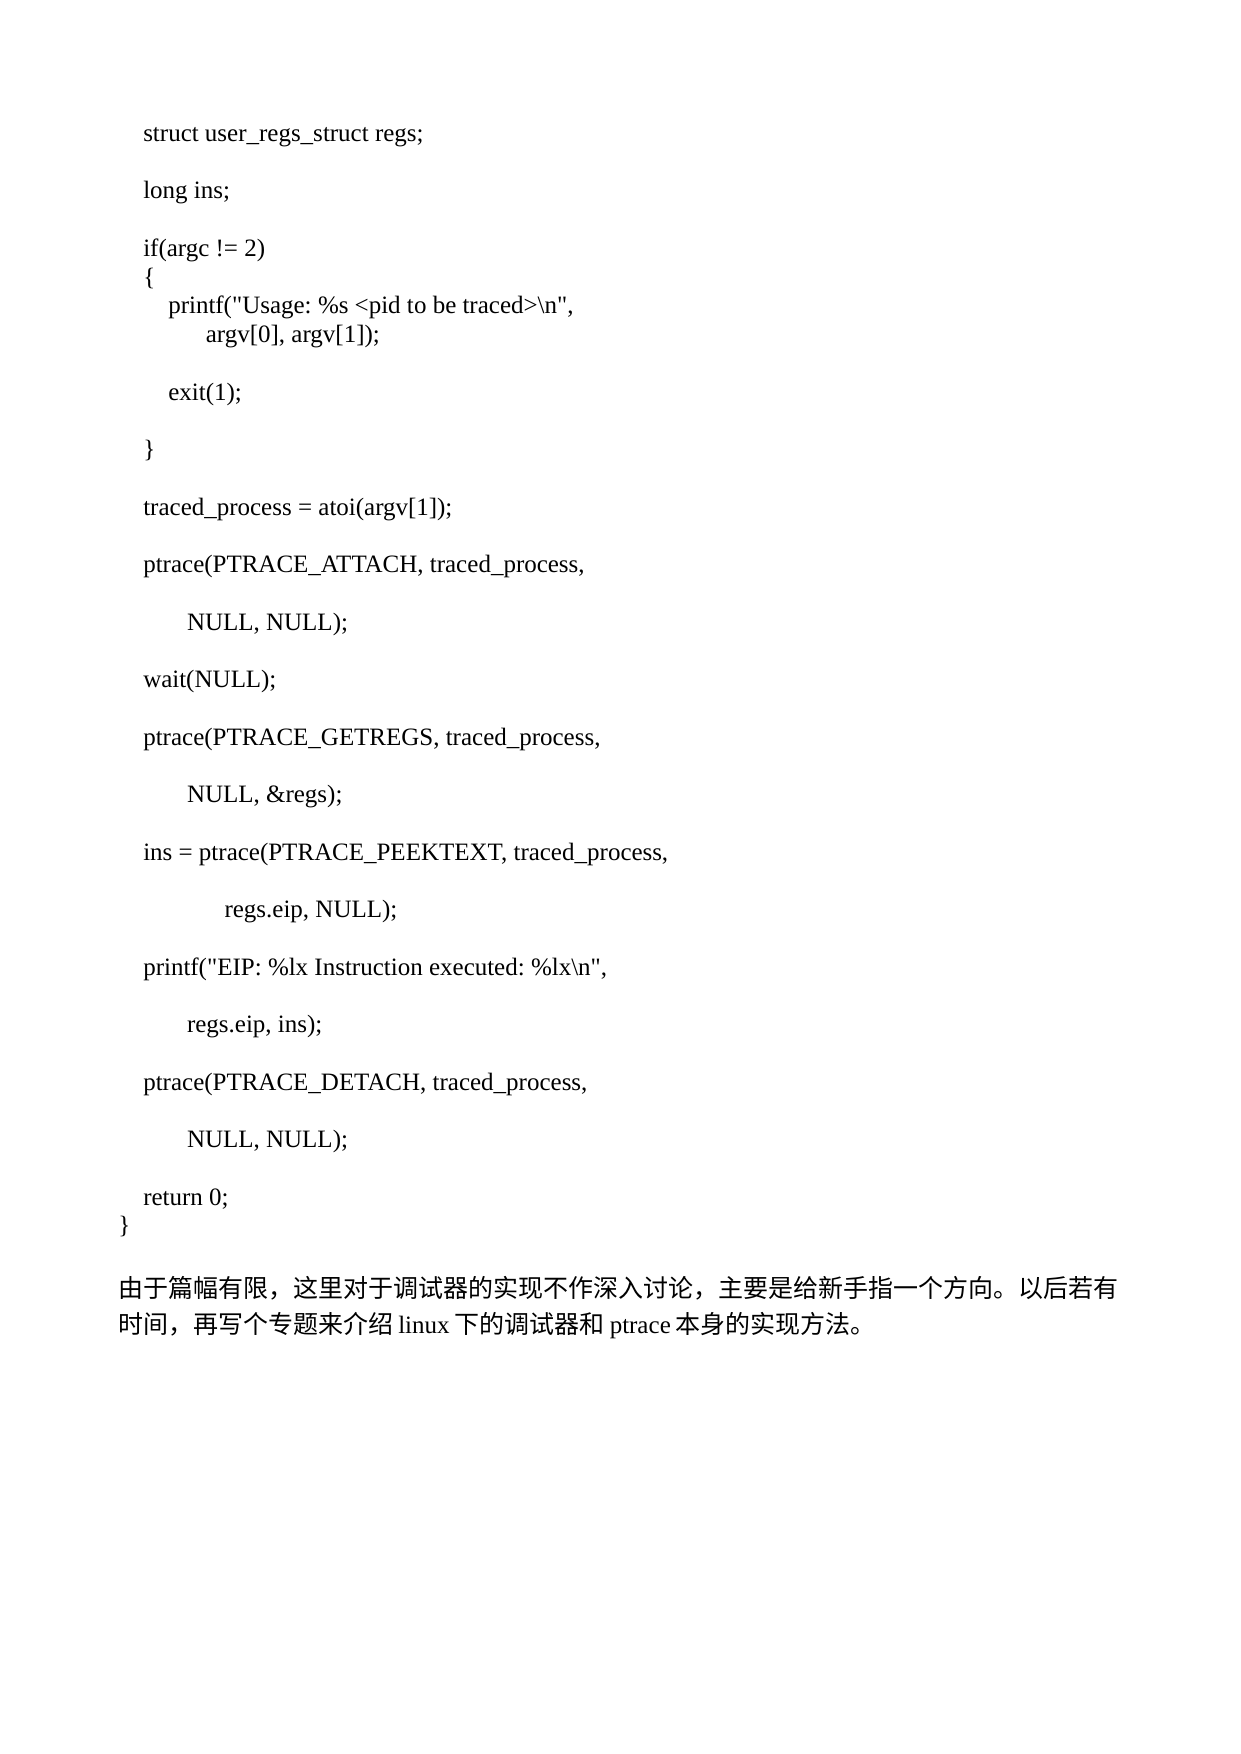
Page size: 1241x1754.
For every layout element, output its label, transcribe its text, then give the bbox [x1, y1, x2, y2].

text wait(NULL); [118, 664, 1122, 693]
text NULL, &regs); [118, 779, 1122, 808]
text struct user_regs_struct regs; [118, 118, 1122, 147]
text regs.eip, ins); [118, 1009, 1122, 1038]
text printf("EIP: %lx Instruction executed: %lx\n", [118, 952, 1122, 981]
text ptrace(PTRACE_ATTACH, traced_process, [118, 549, 1122, 578]
text ins = ptrace(PTRACE_PEEKTEXT, traced_process, [118, 837, 1122, 866]
text NULL, NULL); [118, 607, 1122, 636]
text } [118, 1211, 1122, 1239]
text ptrace(PTRACE_GETREGS, traced_process, [118, 722, 1122, 751]
text ptrace(PTRACE_DETACH, traced_process, [118, 1067, 1122, 1096]
text printf("Usage: %s <pid to be traced>\n", [118, 291, 1122, 319]
text exit(1); [118, 377, 1122, 406]
text regs.eip, NULL); [118, 894, 1122, 923]
text } [118, 434, 1122, 463]
text 由于篇幅有限，这里对于调试器的实现不作深入讨论，主要是给新手指一个方向。以后若有时间，再写个专题来介绍linux下的调试器和ptrace本身的实现方法。 [118, 1268, 1122, 1341]
text traced_process = atoi(argv[1]); [118, 492, 1122, 521]
text argv[0], argv[1]); [118, 319, 1122, 348]
text NULL, NULL); [118, 1124, 1122, 1153]
text { [118, 262, 1122, 291]
text if(argc != 2) [118, 233, 1122, 262]
text return 0; [118, 1182, 1122, 1211]
text long ins; [118, 176, 1122, 204]
